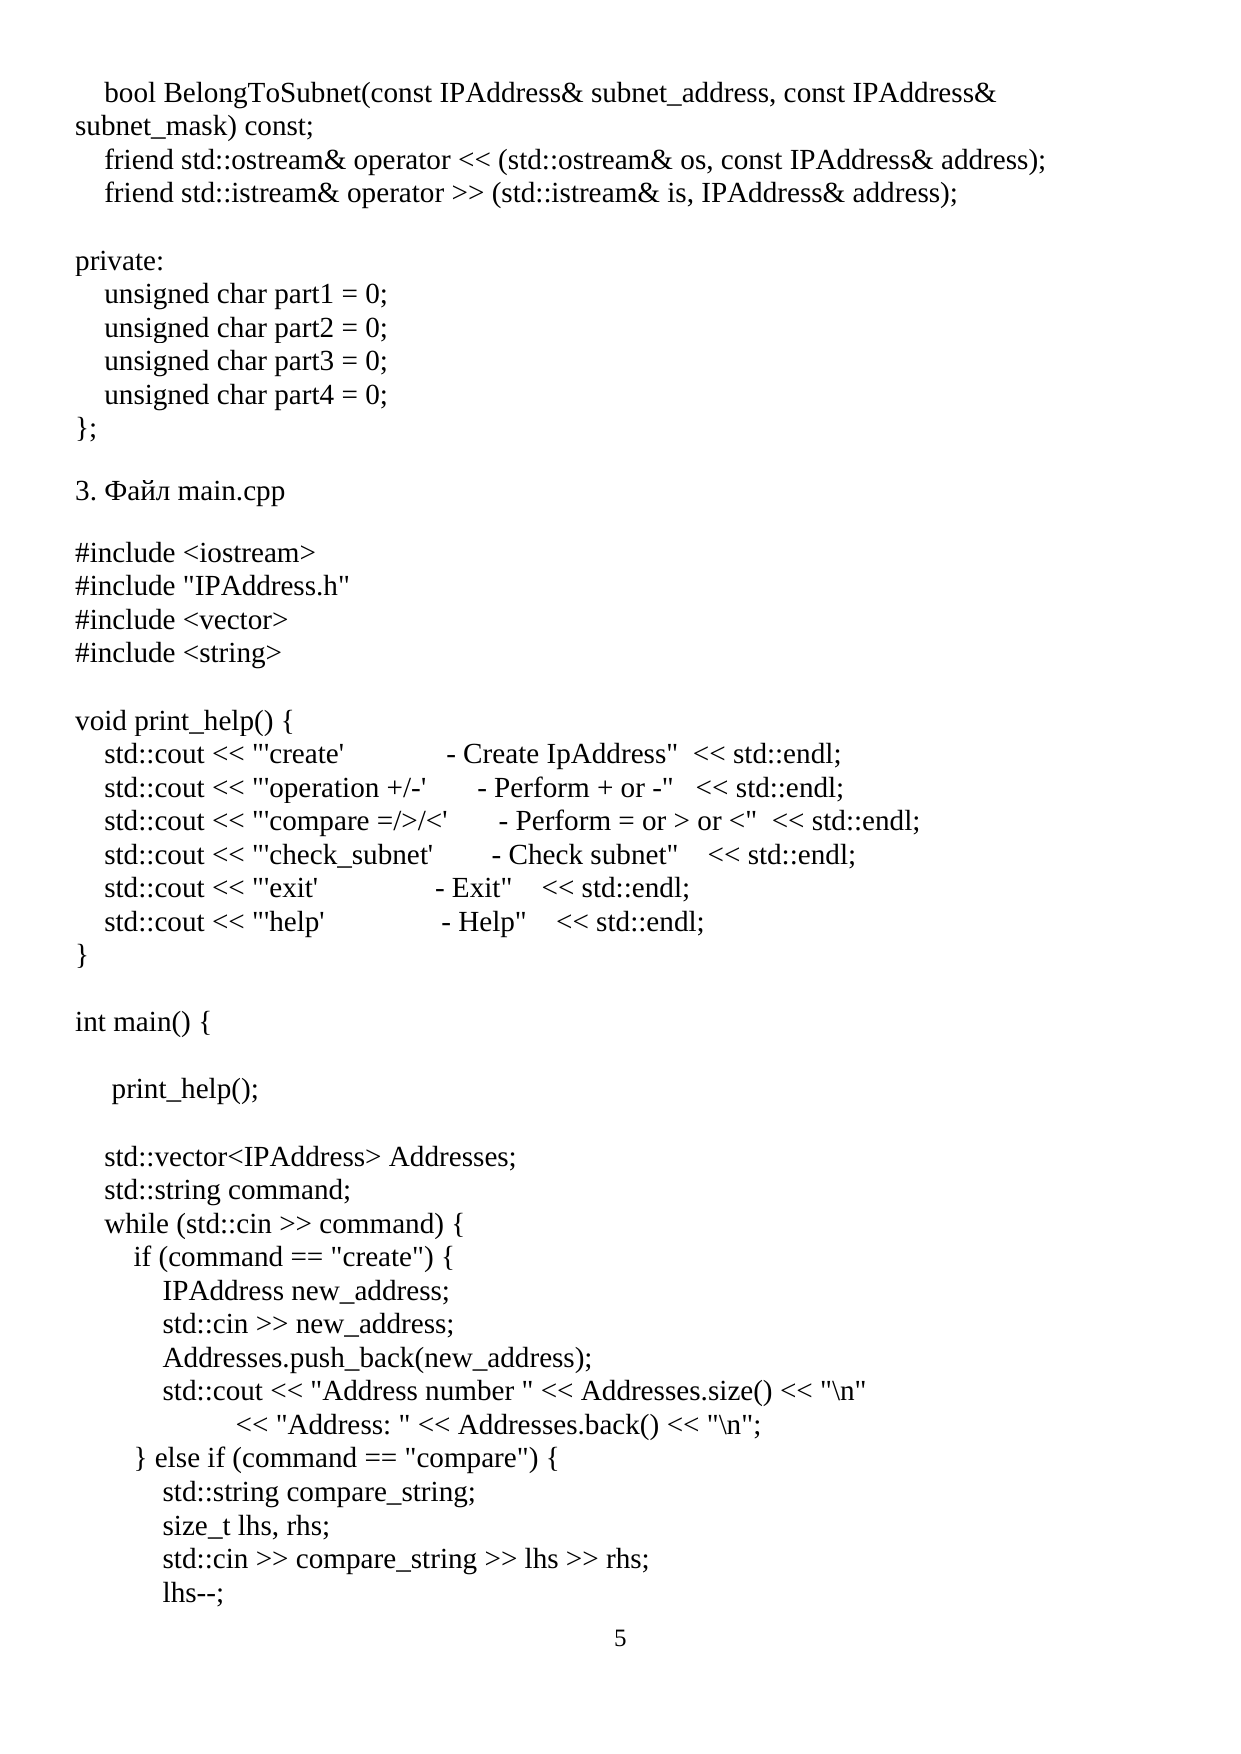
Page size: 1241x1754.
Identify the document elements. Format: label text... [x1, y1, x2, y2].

text #include <vector> [75, 602, 1165, 636]
text Addresses.push_back(new_address); [75, 1340, 1165, 1373]
text std::string command; [75, 1172, 1165, 1206]
text std::cout << "'help' - Help" << std::endl; [75, 904, 1165, 937]
text std::cout << "'check_subnet' - Check subnet" << std::endl; [75, 837, 1165, 870]
text unsigned char part3 = 0; [75, 343, 1165, 377]
text if (command == "create") { [75, 1239, 1165, 1273]
text unsigned char part2 = 0; [75, 310, 1165, 343]
text std::cin >> new_address; [75, 1306, 1165, 1340]
text std::cout << "'create' - Create IpAddress" << std::endl; [75, 736, 1165, 770]
text } else if (command == "compare") { [75, 1441, 1165, 1474]
text std::cout << "'exit' - Exit" << std::endl; [75, 870, 1165, 904]
text print_help(); [75, 1072, 1165, 1105]
text std::cout << "Address number " << Addresses.size() << "\n" [75, 1373, 1165, 1407]
text #include "IPAddress.h" [75, 568, 1165, 602]
text lhs--; [75, 1575, 1165, 1608]
text #include <string> [75, 636, 1165, 669]
text void print_help() { [75, 703, 1165, 736]
text #include <iostream> [75, 535, 1165, 568]
text std::cout << "'operation +/-' - Perform + or -" << std::endl; [75, 770, 1165, 803]
text friend std::ostream& operator << (std::ostream& os, const IPAddress& address); [75, 142, 1165, 176]
text unsigned char part4 = 0; [75, 377, 1165, 410]
text friend std::istream& operator >> (std::istream& is, IPAddress& address); [75, 176, 1165, 209]
text unsigned char part1 = 0; [75, 276, 1165, 310]
text } [75, 937, 1165, 971]
text bool BelongToSubnet(const IPAddress& subnet_address, const IPAddress& subnet_mask) const; [75, 75, 1165, 142]
text while (std::cin >> command) { [75, 1206, 1165, 1239]
text private: [75, 243, 1165, 276]
text int main() { [75, 1004, 1165, 1038]
text std::vector<IPAddress> Addresses; [75, 1139, 1165, 1172]
text << "Address: " << Addresses.back() << "\n"; [75, 1407, 1165, 1441]
text std::cout << "'compare =/>/<' - Perform = or > or <" << std::endl; [75, 803, 1165, 837]
text IPAddress new_address; [75, 1273, 1165, 1306]
text size_t lhs, rhs; [75, 1508, 1165, 1541]
text std::string compare_string; [75, 1474, 1165, 1508]
text 3. Файл main.cpp [75, 473, 1165, 506]
text }; [75, 410, 1165, 444]
text std::cin >> compare_string >> lhs >> rhs; [75, 1541, 1165, 1575]
